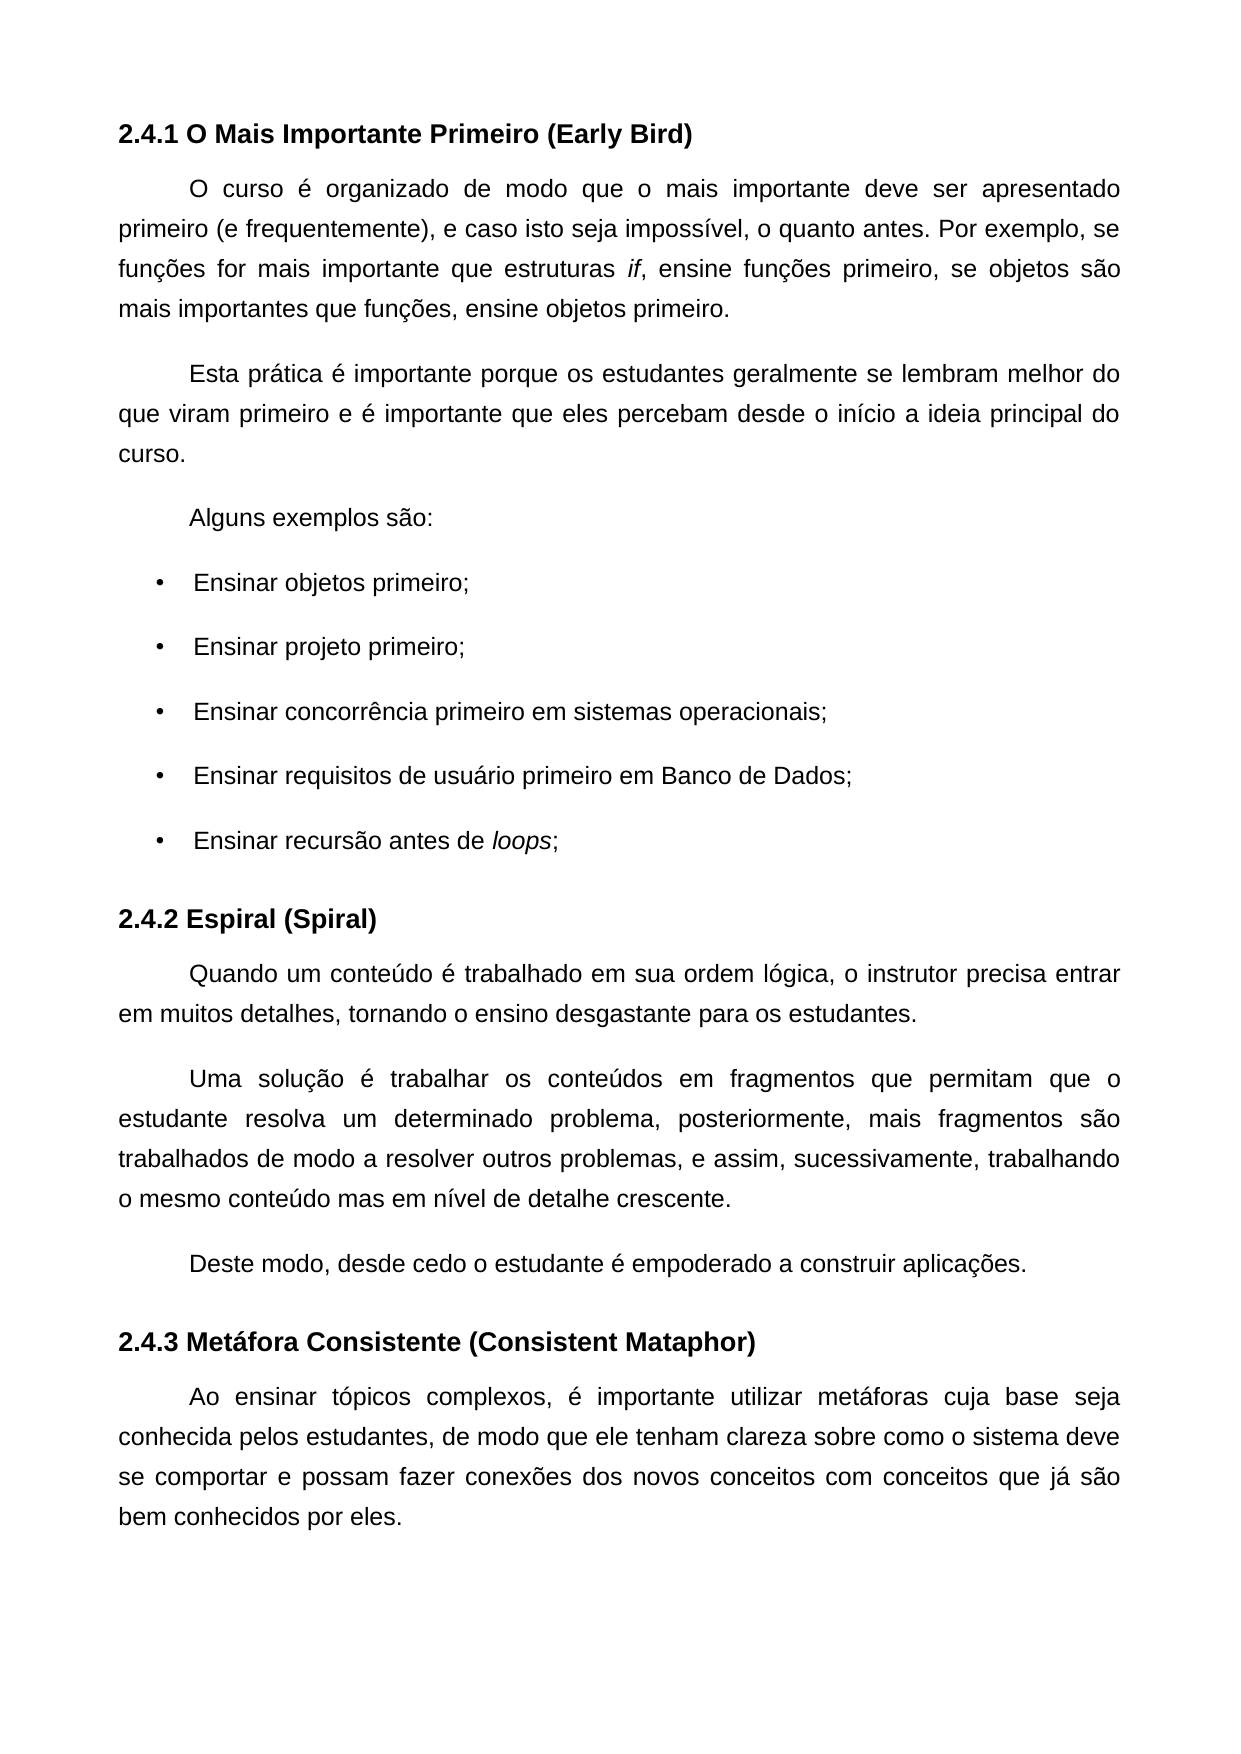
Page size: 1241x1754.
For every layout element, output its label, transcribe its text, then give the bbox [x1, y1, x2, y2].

list Ensinar objetos primeiro; [156, 568, 1122, 597]
subtitle 2.4.2 Espiral (Spiral) [118, 903, 1122, 935]
text Esta prática é importante porque os estudantes geralmente se lembram melhor do que viram primeiro e é importante que eles percebam desde o início a ideia principal do curso. [118, 359, 1122, 468]
list Ensinar requisitos de usuário primeiro em Banco de Dados; [156, 761, 1122, 790]
text Quando um conteúdo é trabalhado em sua ordem lógica, o instrutor precisa entrar em muitos detalhes, tornando o ensino desgastante para os estudantes. [118, 959, 1122, 1028]
list Ensinar projeto primeiro; [156, 632, 1122, 661]
subtitle 2.4.3 Metáfora Consistente (Consistent Mataphor) [118, 1326, 1122, 1357]
text Uma solução é trabalhar os conteúdos em fragmentos que permitam que o estudante resolva um determinado problema, posteriormente, mais fragmentos são trabalhados de modo a resolver outros problemas, e assim, sucessivamente, trabalhando o mesmo conteúdo mas em nível de detalhe crescente. [118, 1063, 1122, 1213]
text Deste modo, desde cedo o estudante é empoderado a construir aplicações. [118, 1248, 1122, 1277]
list Ensinar recursão antes de loops; [156, 826, 1122, 854]
list Ensinar concorrência primeiro em sistemas operacionais; [156, 697, 1122, 726]
text Alguns exemplos são: [118, 503, 1122, 532]
text O curso é organizado de modo que o mais importante deve ser apresentado primeiro (e frequentemente), e caso isto seja impossível, o quanto antes. Por exemplo, se funções for mais importante que estruturas if, ensine funções primeiro, se objetos são mais importantes que funções, ensine objetos primeiro. [118, 174, 1122, 323]
text Ao ensinar tópicos complexos, é importante utilizar metáforas cuja base seja conhecida pelos estudantes, de modo que ele tenham clareza sobre como o sistema deve se comportar e possam fazer conexões dos novos conceitos com conceitos que já são bem conhecidos por eles. [118, 1382, 1122, 1531]
subtitle 2.4.1 O Mais Importante Primeiro (Early Bird) [118, 118, 1122, 149]
